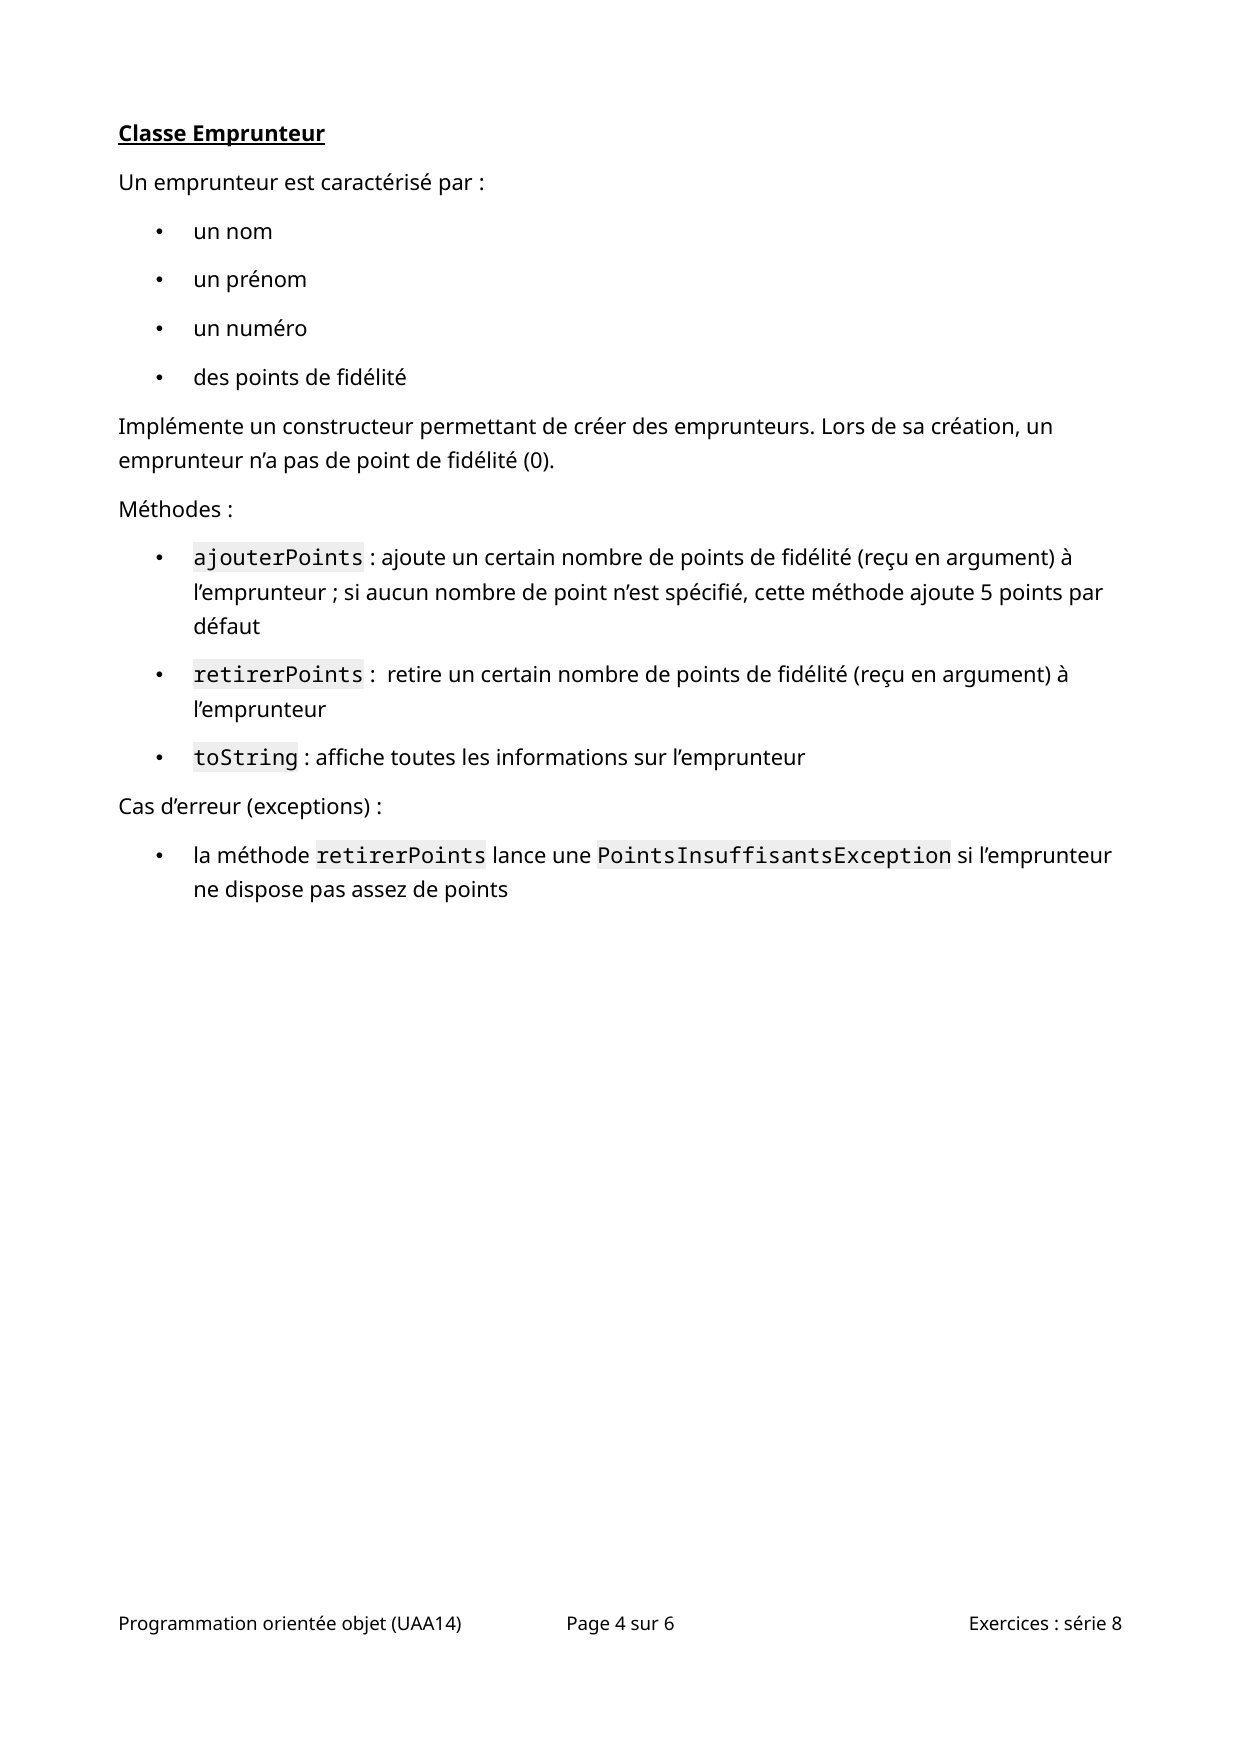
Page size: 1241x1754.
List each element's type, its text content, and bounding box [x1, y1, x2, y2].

list toString : affiche toutes les informations sur l’emprunteur [156, 742, 1122, 772]
text Cas d’erreur (exceptions) : [118, 791, 1122, 821]
list retirerPoints : retire un certain nombre de points de fidélité (reçu en argument) à l’emprunteur [156, 659, 1122, 723]
text Méthodes : [118, 493, 1122, 523]
list ajouterPoints : ajoute un certain nombre de points de fidélité (reçu en argument) à l’emprunteur ; si aucun nombre de point n’est spécifié, cette méthode ajoute 5 points par défaut [156, 542, 1122, 640]
text Classe Emprunteur [118, 118, 1122, 148]
text Un emprunteur est caractérisé par : [118, 167, 1122, 197]
list un nom [156, 216, 1122, 245]
list des points de fidélité [156, 362, 1122, 392]
list la méthode retirerPoints lance une PointsInsuffisantsException si l’emprunteur ne dispose pas assez de points [156, 840, 1122, 904]
text Implémente un constructeur permettant de créer des emprunteurs. Lors de sa création, un emprunteur n’a pas de point de fidélité (0). [118, 411, 1122, 474]
list un prénom [156, 264, 1122, 294]
list un numéro [156, 313, 1122, 343]
